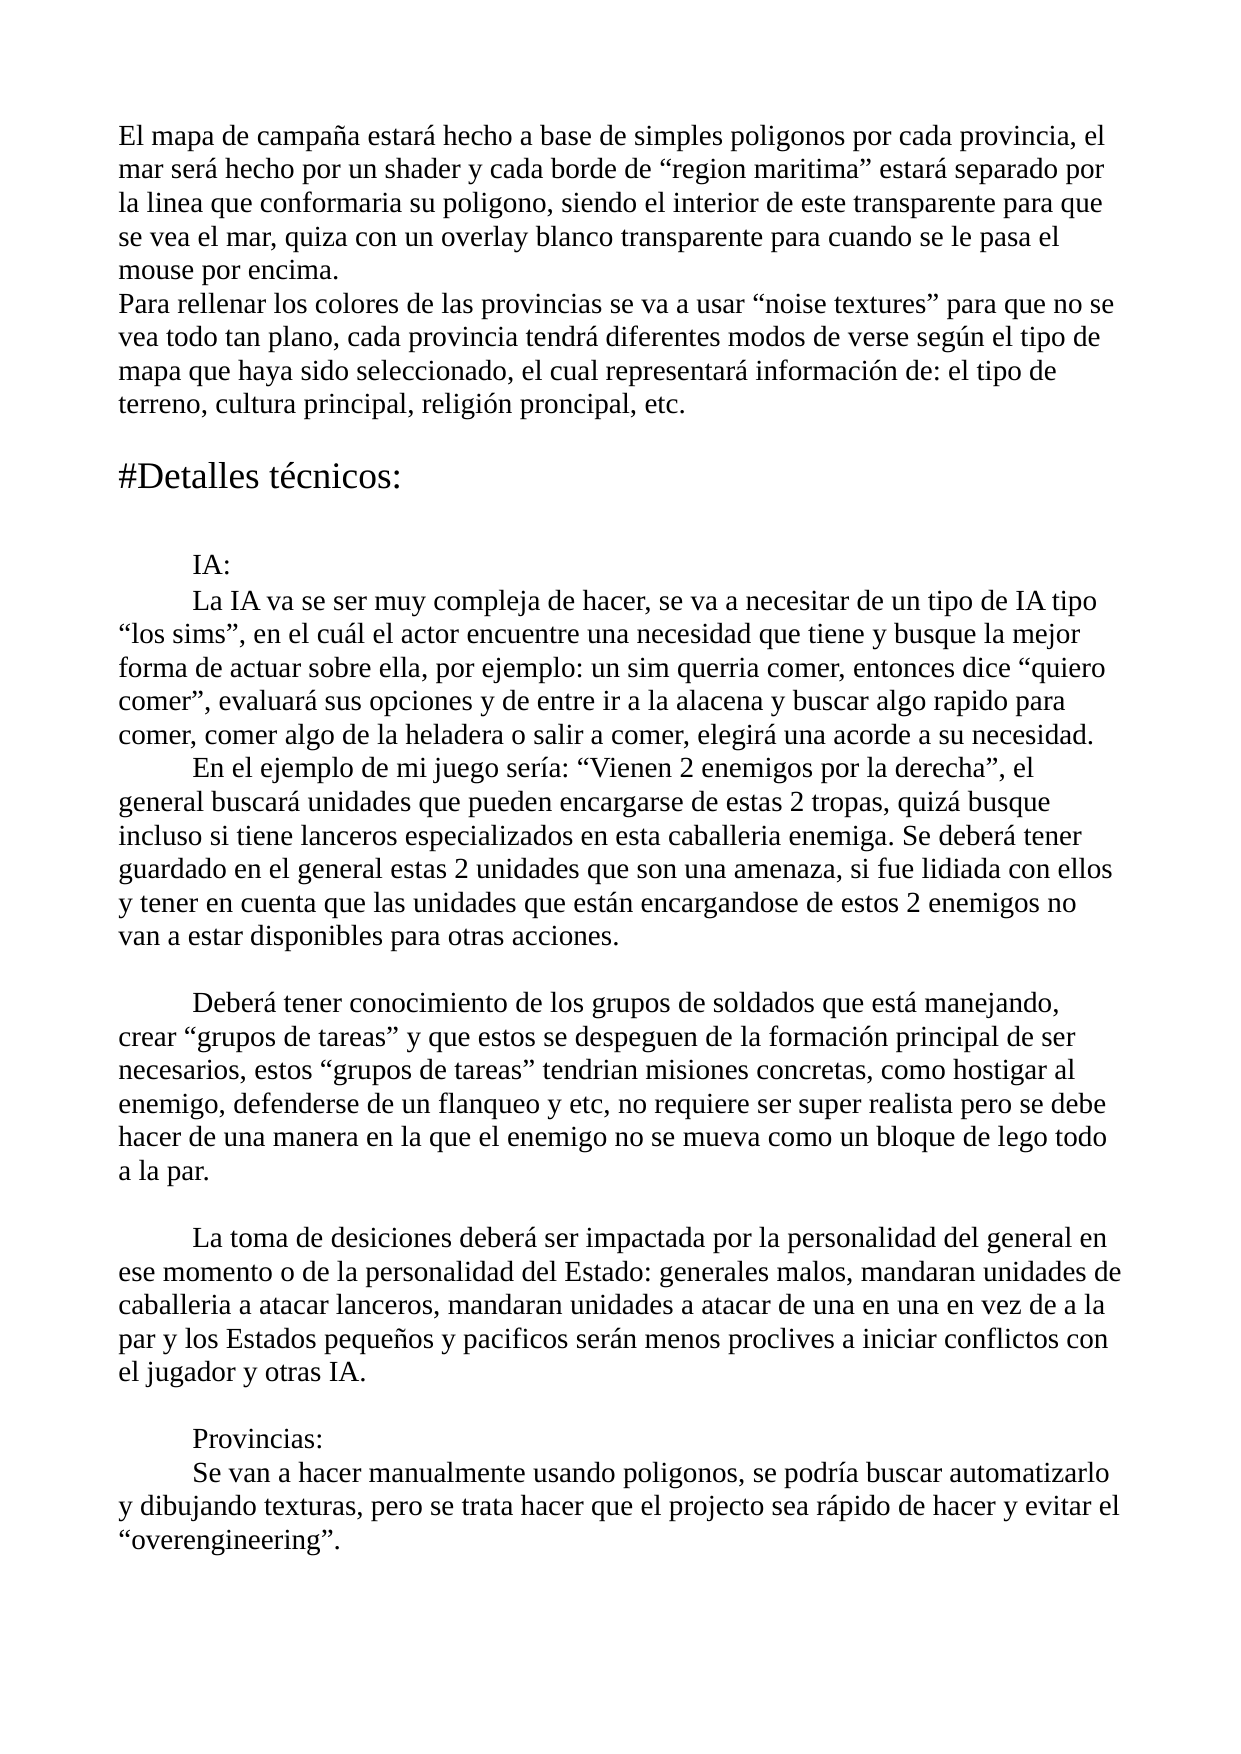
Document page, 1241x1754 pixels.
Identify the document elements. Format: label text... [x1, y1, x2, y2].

text #Detalles técnicos: [118, 453, 1122, 497]
text Provincias: [118, 1421, 1122, 1455]
text Se van a hacer manualmente usando poligonos, se podría buscar automatizarlo y dibujando texturas, pero se trata hacer que el projecto sea rápido de hacer y evitar el “overengineering”. [118, 1455, 1122, 1556]
text El mapa de campaña estará hecho a base de simples poligonos por cada provincia, el mar será hecho por un shader y cada borde de “region maritima” estará separado por la linea que conformaria su poligono, siendo el interior de este transparente para que se vea el mar, quiza con un overlay blanco transparente para cuando se le pasa el mouse por encima. [118, 118, 1122, 286]
text Para rellenar los colores de las provincias se va a usar “noise textures” para que no se vea todo tan plano, cada provincia tendrá diferentes modos de verse según el tipo de mapa que haya sido seleccionado, el cual representará información de: el tipo de terreno, cultura principal, religión proncipal, etc. [118, 286, 1122, 420]
text IA: [118, 540, 1122, 583]
text En el ejemplo de mi juego sería: “Vienen 2 enemigos por la derecha”, el general buscará unidades que pueden encargarse de estas 2 tropas, quizá busque incluso si tiene lanceros especializados en esta caballeria enemiga. Se deberá tener guardado en el general estas 2 unidades que son una amenaza, si fue lidiada con ellos y tener en cuenta que las unidades que están encargandose de estos 2 enemigos no van a estar disponibles para otras acciones. [118, 751, 1122, 952]
text La toma de desiciones deberá ser impactada por la personalidad del general en ese momento o de la personalidad del Estado: generales malos, mandaran unidades de caballeria a atacar lanceros, mandaran unidades a atacar de una en una en vez de a la par y los Estados pequeños y pacificos serán menos proclives a iniciar conflictos con el jugador y otras IA. [118, 1220, 1122, 1388]
text La IA va se ser muy compleja de hacer, se va a necesitar de un tipo de IA tipo “los sims”, en el cuál el actor encuentre una necesidad que tiene y busque la mejor forma de actuar sobre ella, por ejemplo: un sim querria comer, entonces dice “quiero comer”, evaluará sus opciones y de entre ir a la alacena y buscar algo rapido para comer, comer algo de la heladera o salir a comer, elegirá una acorde a su necesidad. [118, 583, 1122, 751]
text Deberá tener conocimiento de los grupos de soldados que está manejando, crear “grupos de tareas” y que estos se despeguen de la formación principal de ser necesarios, estos “grupos de tareas” tendrian misiones concretas, como hostigar al enemigo, defenderse de un flanqueo y etc, no requiere ser super realista pero se debe hacer de una manera en la que el enemigo no se mueva como un bloque de lego todo a la par. [118, 985, 1122, 1187]
